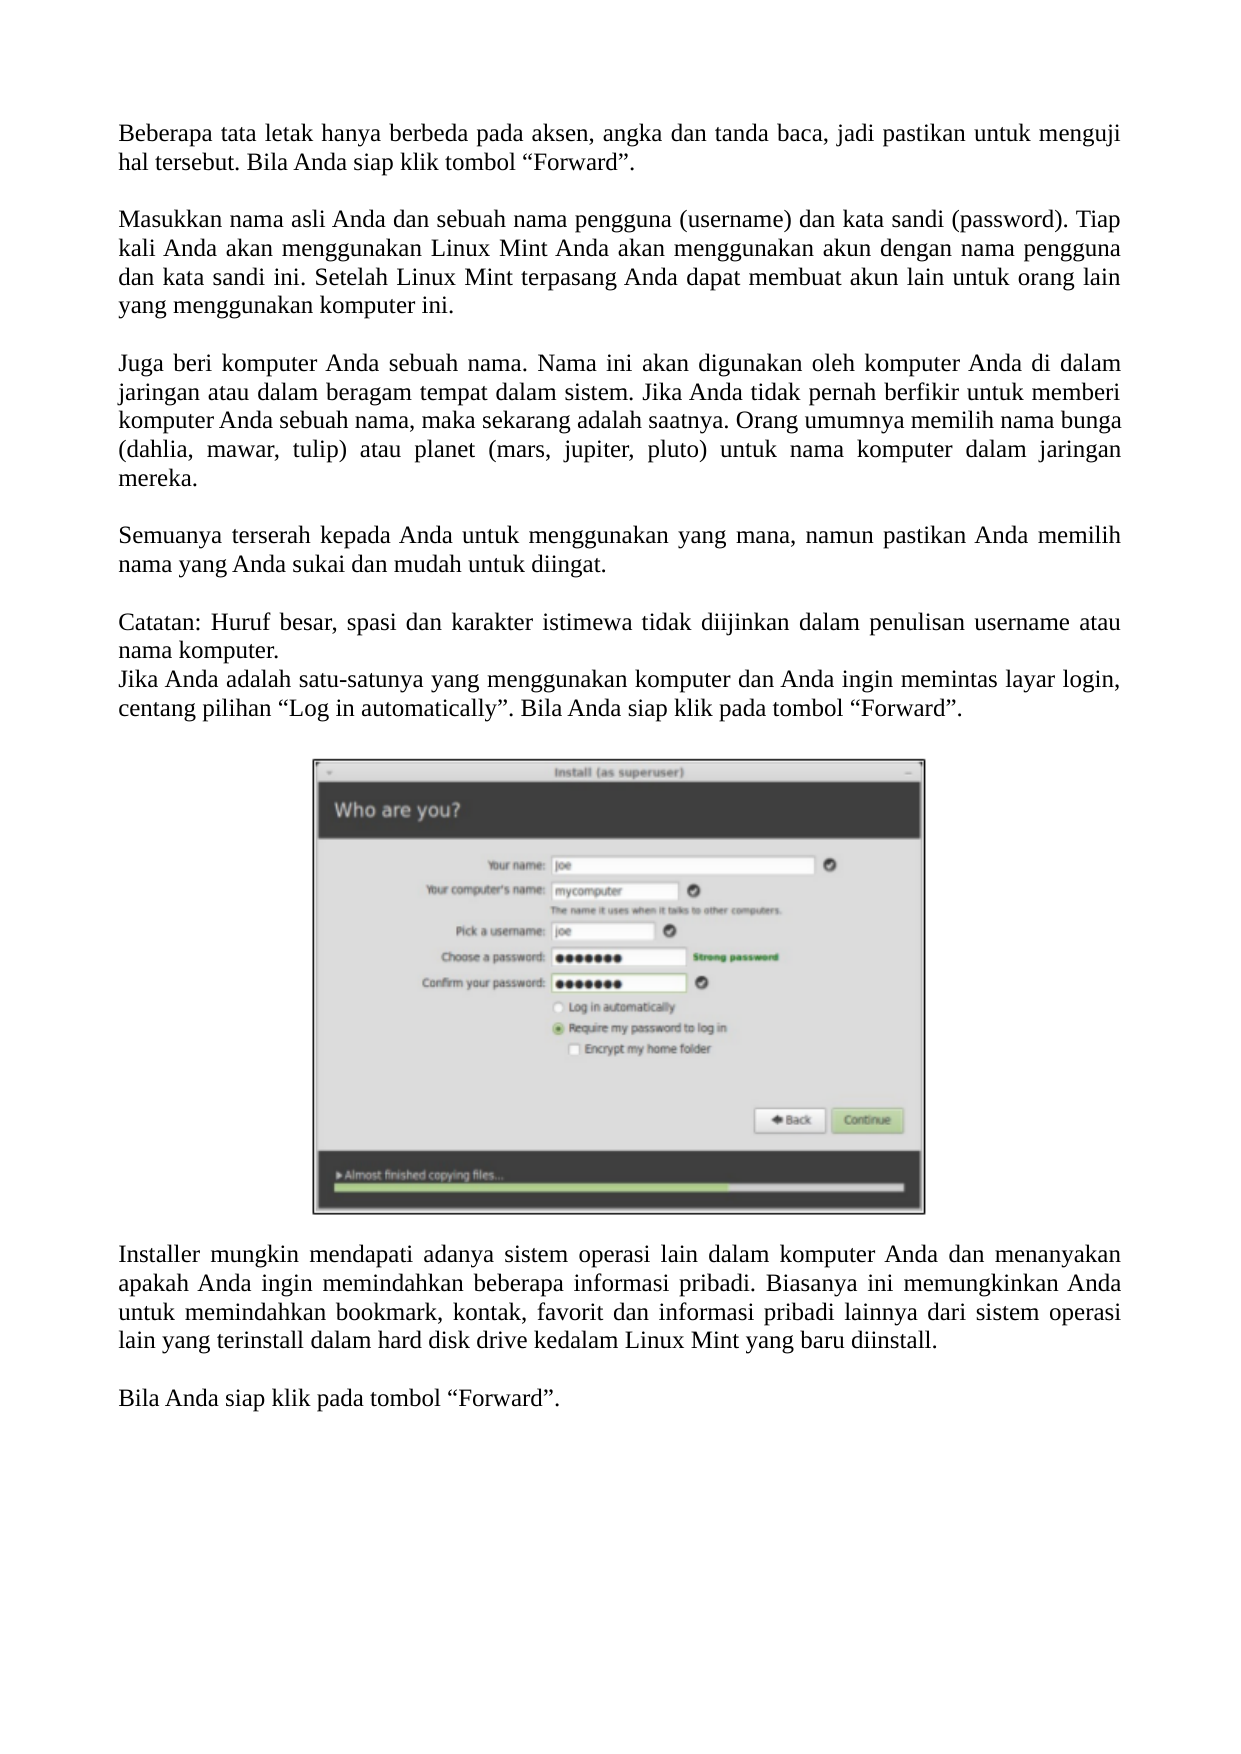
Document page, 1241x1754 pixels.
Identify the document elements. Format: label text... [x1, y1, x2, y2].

text Beberapa tata letak hanya berbeda pada aksen, angka dan tanda baca, jadi pastikan untuk menguji hal tersebut. Bila Anda siap klik tombol “Forward”. [118, 118, 1122, 176]
picture [302, 750, 938, 1221]
text Masukkan nama asli Anda dan sebuah nama pengguna (username) dan kata sandi (password). Tiap kali Anda akan menggunakan Linux Mint Anda akan menggunakan akun dengan nama pengguna dan kata sandi ini. Setelah Linux Mint terpasang Anda dapat membuat akun lain untuk orang lain yang menggunakan komputer ini. [118, 204, 1122, 319]
text Bila Anda siap klik pada tombol “Forward”. [118, 1383, 1122, 1412]
text Catatan: Huruf besar, spasi dan karakter istimewa tidak diijinkan dalam penulisan username atau nama komputer. [118, 607, 1122, 664]
text Jika Anda adalah satu-satunya yang menggunakan komputer dan Anda ingin memintas layar login, centang pilihan “Log in automatically”. Bila Anda siap klik pada tombol “Forward”. [118, 664, 1122, 722]
text Installer mungkin mendapati adanya sistem operasi lain dalam komputer Anda dan menanyakan apakah Anda ingin memindahkan beberapa informasi pribadi. Biasanya ini memungkinkan Anda untuk memindahkan bookmark, kontak, favorit dan informasi pribadi lainnya dari sistem operasi lain yang terinstall dalam hard disk drive kedalam Linux Mint yang baru diinstall. [118, 1239, 1122, 1354]
text Juga beri komputer Anda sebuah nama. Nama ini akan digunakan oleh komputer Anda di dalam jaringan atau dalam beragam tempat dalam sistem. Jika Anda tidak pernah berfikir untuk memberi komputer Anda sebuah nama, maka sekarang adalah saatnya. Orang umumnya memilih nama bunga [118, 348, 1122, 434]
text (dahlia, mawar, tulip) atau planet (mars, jupiter, pluto) untuk nama komputer dalam jaringan mereka. [118, 434, 1122, 492]
text Semuanya terserah kepada Anda untuk menggunakan yang mana, namun pastikan Anda memilih nama yang Anda sukai dan mudah untuk diingat. [118, 521, 1122, 578]
